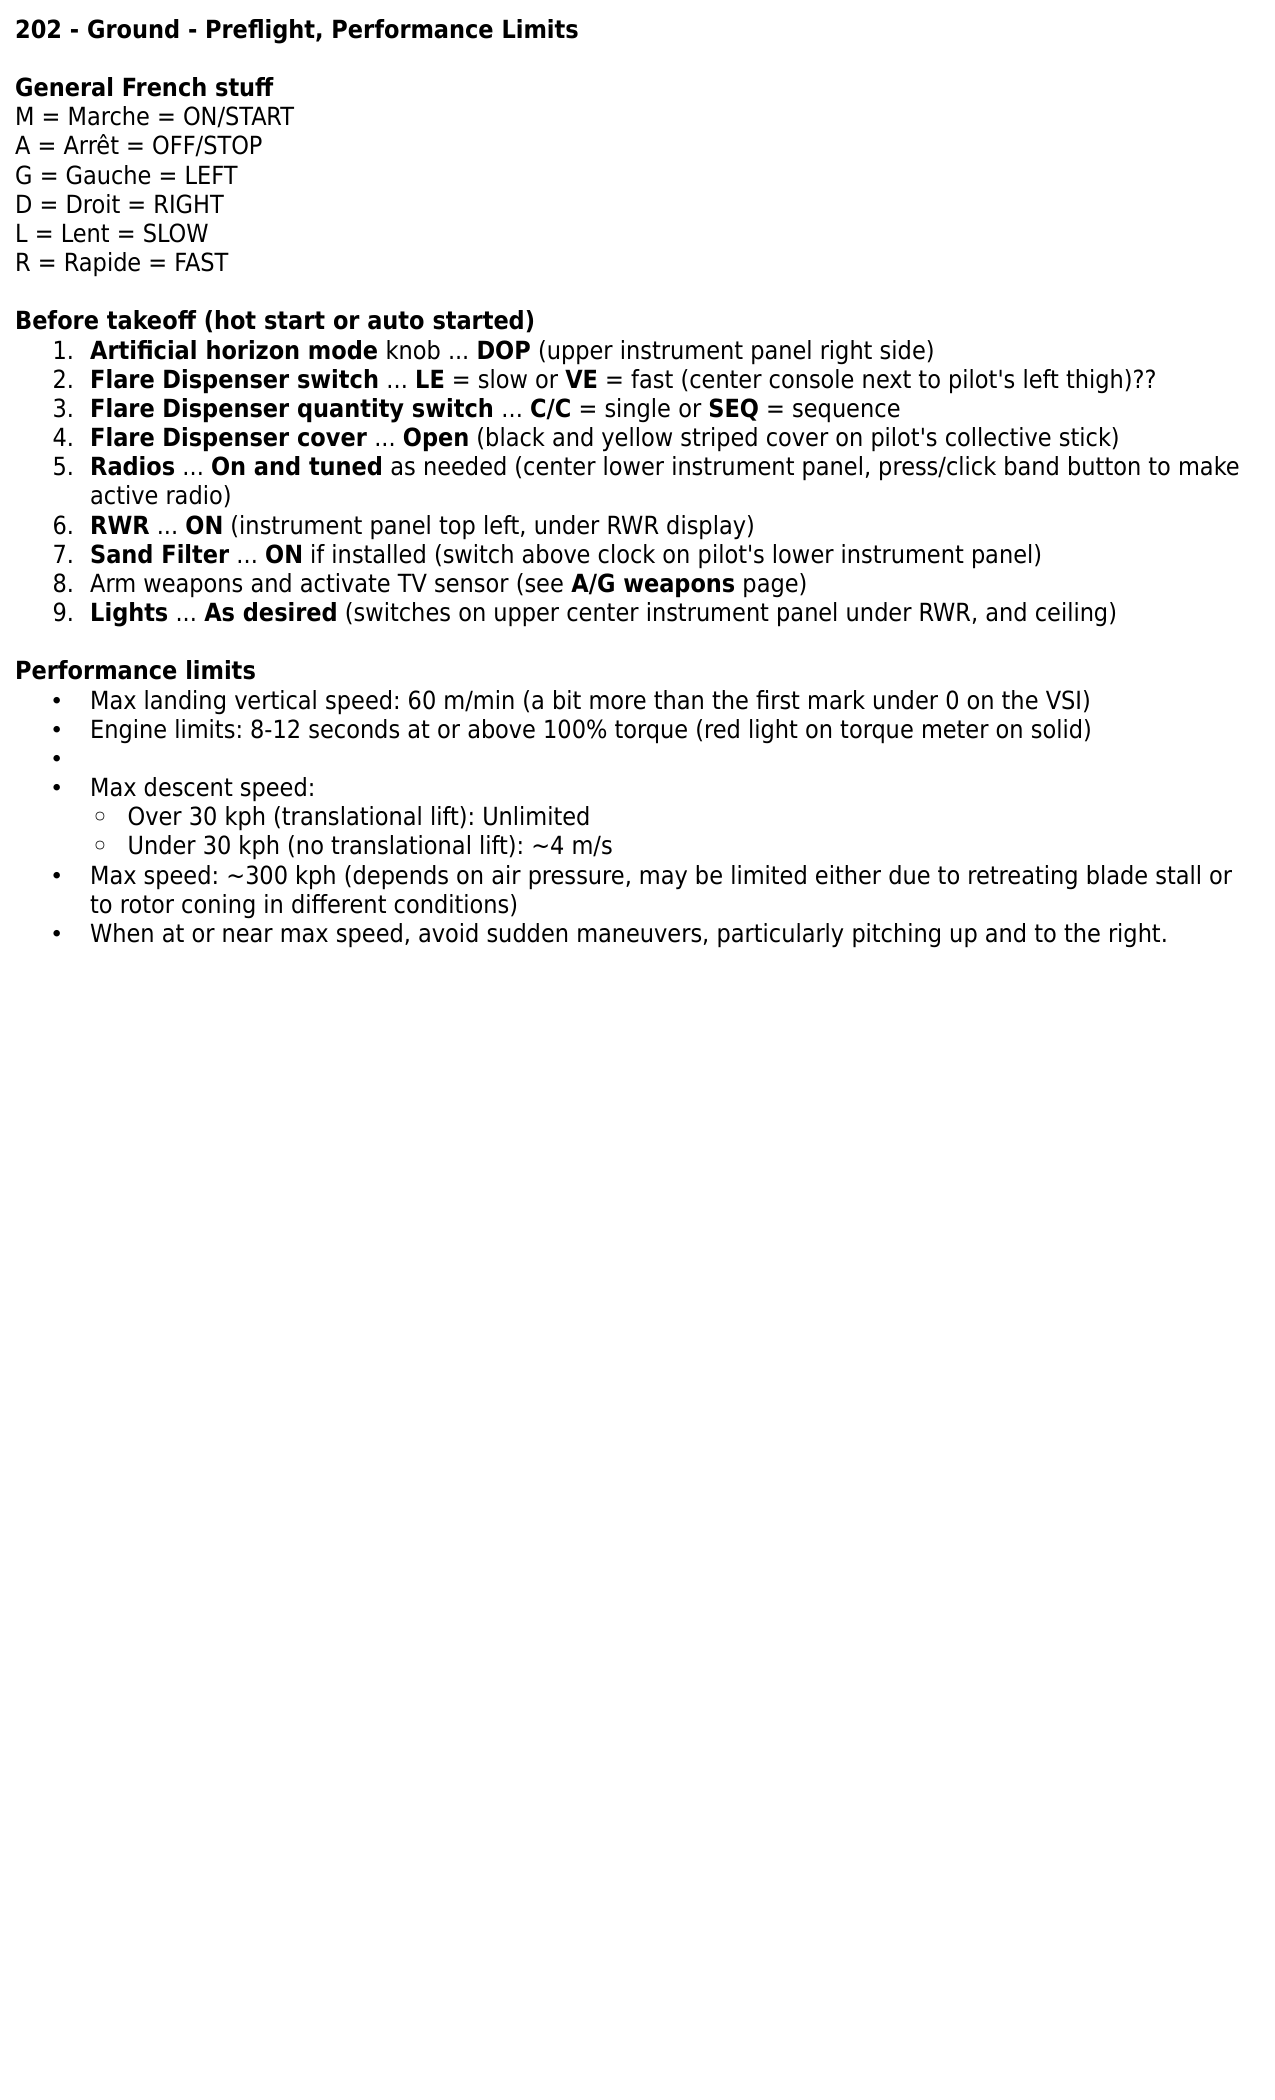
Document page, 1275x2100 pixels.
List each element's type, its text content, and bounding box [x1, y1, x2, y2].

text 202 - Ground - Preflight, Performance Limits [15, 15, 1260, 44]
list Flare Dispenser switch ... LE = slow or VE = fast (center console next to pilot's left thigh)?? [52, 365, 1260, 394]
list Engine limits: 8-12 seconds at or above 100% torque (red light on torque meter on solid) [52, 715, 1260, 744]
list Radios ... On and tuned as needed (center lower instrument panel, press/click band button to make active radio) [52, 452, 1260, 511]
list Sand Filter ... ON if installed (switch above clock on pilot's lower instrument panel) [52, 540, 1260, 569]
list RWR ... ON (instrument panel top left, under RWR display) [52, 511, 1260, 540]
list Under 30 kph (no translational lift): ~4 m/s [90, 832, 1260, 861]
text M = Marche = ON/START [15, 102, 1260, 132]
text Before takeoff (hot start or auto started) [15, 307, 1260, 336]
list Lights ... As desired (switches on upper center instrument panel under RWR, and ceiling) [52, 598, 1260, 627]
text L = Lent = SLOW [15, 219, 1260, 248]
list Artificial horizon mode knob ... DOP (upper instrument panel right side) [52, 336, 1260, 365]
text Performance limits [15, 657, 1260, 686]
text General French stuff [15, 73, 1260, 102]
text R = Rapide = FAST [15, 248, 1260, 277]
list Arm weapons and activate TV sensor (see A/G weapons page) [52, 569, 1260, 598]
list Max landing vertical speed: 60 m/min (a bit more than the first mark under 0 on the VSI) [52, 686, 1260, 715]
list When at or near max speed, avoid sudden maneuvers, particularly pitching up and to the right. [52, 919, 1260, 948]
list Max descent speed: [52, 773, 1260, 802]
text A = Arrêt = OFF/STOP [15, 132, 1260, 161]
list Max speed: ~300 kph (depends on air pressure, may be limited either due to retreating blade stall or to rotor coning in different conditions) [52, 861, 1260, 919]
list Over 30 kph (translational lift): Unlimited [90, 802, 1260, 832]
list Flare Dispenser quantity switch ... C/C = single or SEQ = sequence [52, 394, 1260, 423]
text G = Gauche = LEFT [15, 161, 1260, 190]
text D = Droit = RIGHT [15, 190, 1260, 219]
list Flare Dispenser cover ... Open (black and yellow striped cover on pilot's collective stick) [52, 423, 1260, 452]
